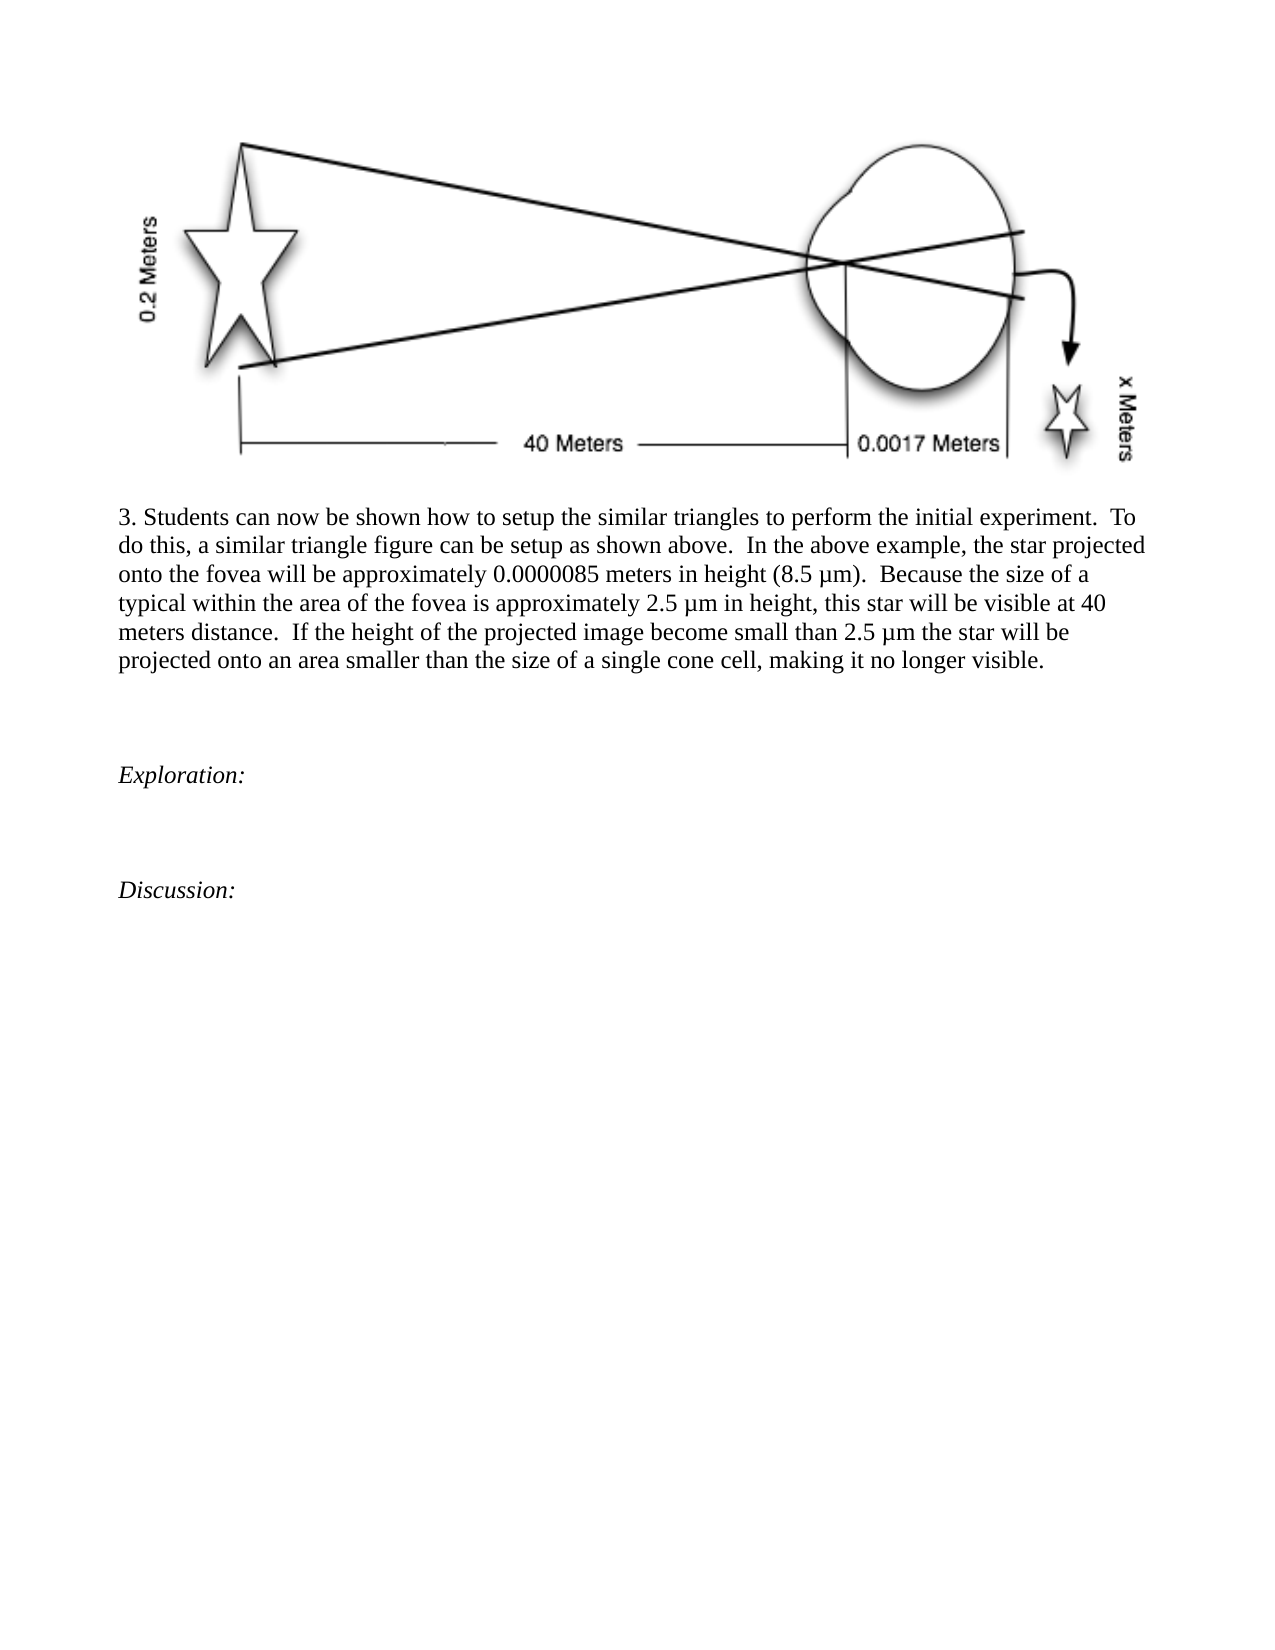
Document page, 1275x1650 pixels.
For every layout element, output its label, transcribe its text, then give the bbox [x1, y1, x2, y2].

text 3. Students can now be shown how to setup the similar triangles to perform the initial experiment. To do this, a similar triangle figure can be setup as shown above. In the above example, the star projected onto the fovea will be approximately 0.0000085 meters in height (8.5 µm). Because the size of a typical within the area of the fovea is approximately 2.5 µm in height, this star will be visible at 40 meters distance. If the height of the projected image become small than 2.5 µm the star will be projected onto an area smaller than the size of a single cone cell, making it no longer visible. [118, 502, 1157, 674]
picture [118, 116, 1157, 502]
text Discussion: [118, 875, 1157, 904]
text Exploration: [118, 760, 1157, 789]
